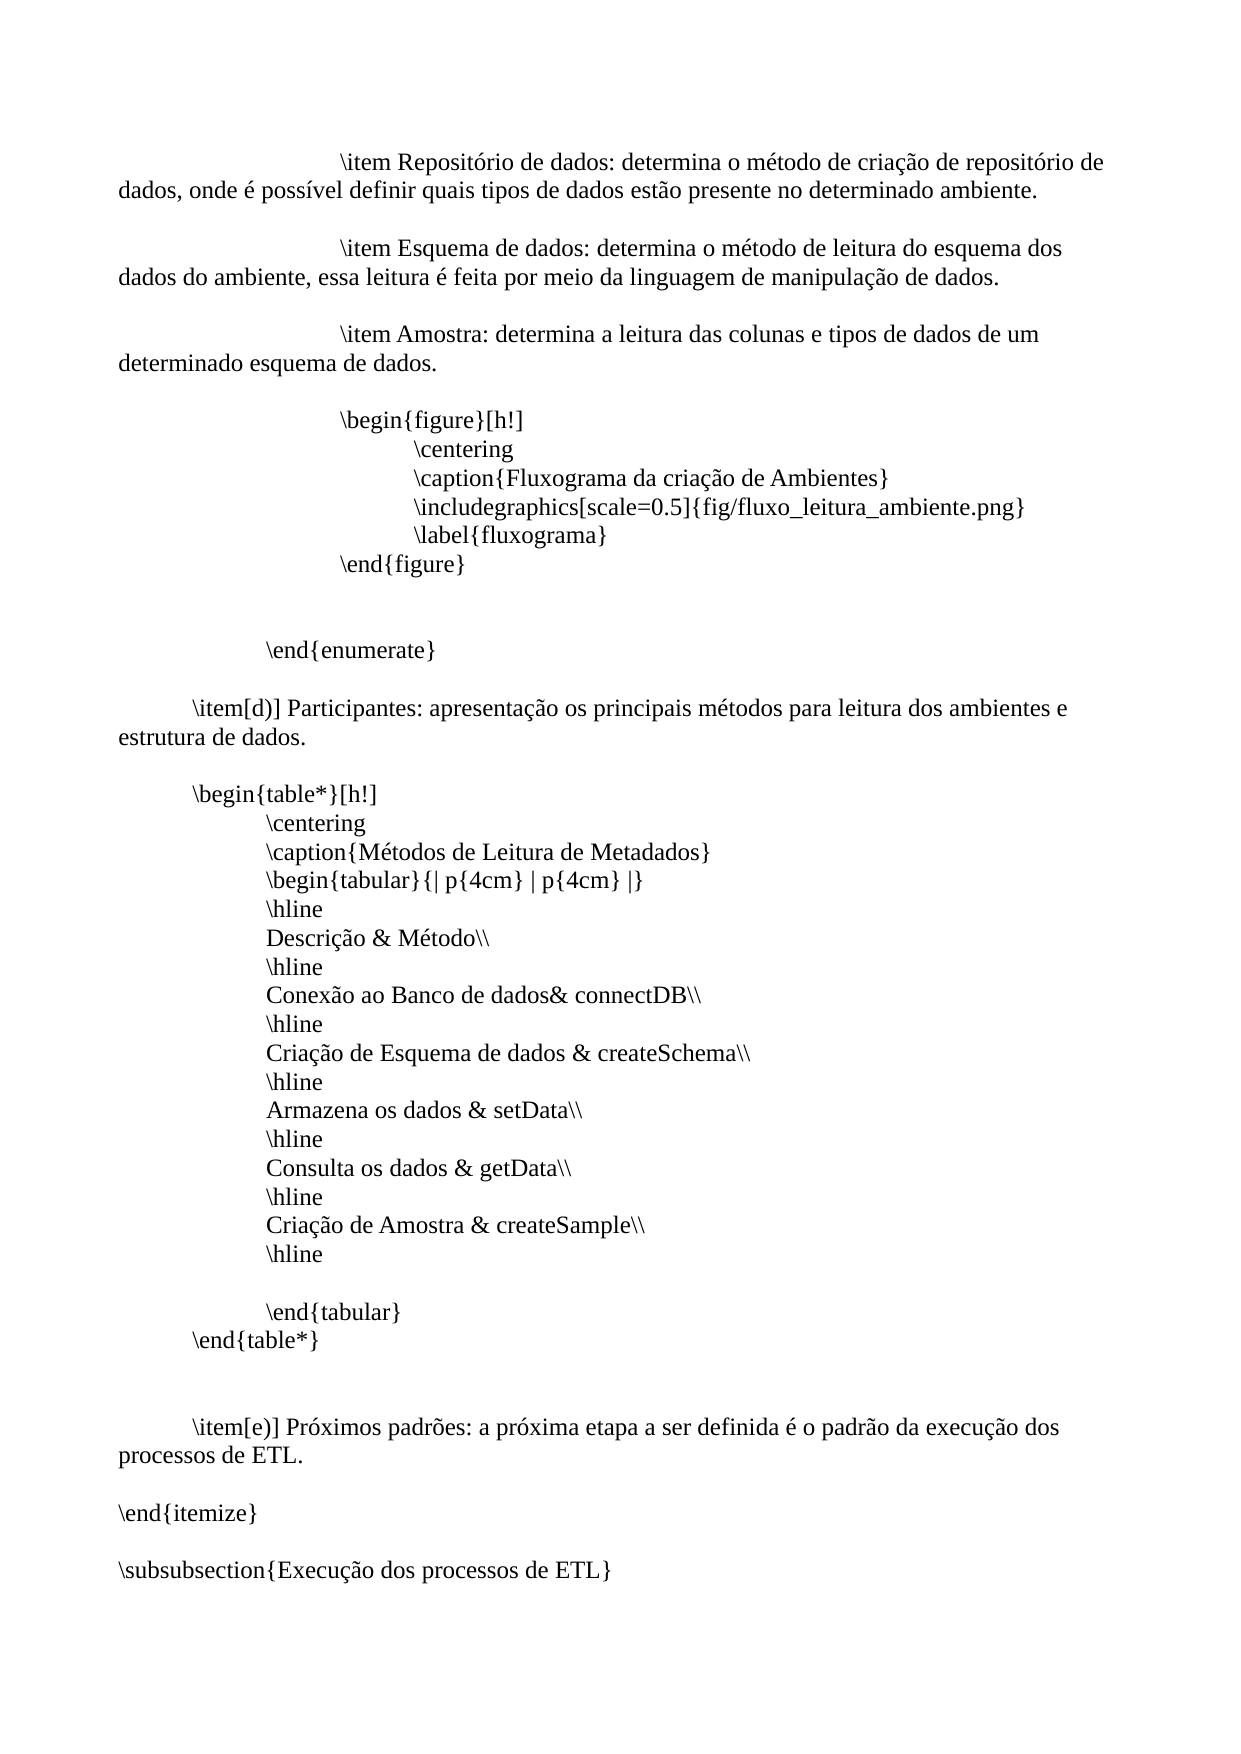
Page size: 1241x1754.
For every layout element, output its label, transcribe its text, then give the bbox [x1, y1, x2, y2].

text \hline [118, 1009, 1122, 1038]
text \begin{tabular}{| p{4cm} | p{4cm} |} [118, 866, 1122, 894]
text \caption{Fluxograma da criação de Ambientes} [118, 463, 1122, 492]
text Conexão ao Banco de dados& connectDB\\ [118, 981, 1122, 1009]
text \end{tabular} [118, 1297, 1122, 1326]
text Consulta os dados & getData\\ [118, 1153, 1122, 1182]
text \centering [118, 434, 1122, 463]
text \hline [118, 894, 1122, 923]
text \caption{Métodos de Leitura de Metadados} [118, 837, 1122, 866]
text \item Amostra: determina a leitura das colunas e tipos de dados de um determinado esquema de dados. [118, 319, 1122, 377]
text \item[d)] Participantes: apresentação os principais métodos para leitura dos ambientes e estrutura de dados. [118, 693, 1122, 751]
text \item[e)] Próximos padrões: a próxima etapa a ser definida é o padrão da execução dos processos de ETL. [118, 1412, 1122, 1469]
text \begin{figure}[h!] [118, 406, 1122, 434]
text \centering [118, 808, 1122, 837]
text \hline [118, 1239, 1122, 1268]
text \end{table*} [118, 1326, 1122, 1354]
text Armazena os dados & setData\\ [118, 1096, 1122, 1124]
text Criação de Esquema de dados & createSchema\\ [118, 1038, 1122, 1067]
text Descrição & Método\\ [118, 923, 1122, 952]
text \item Esquema de dados: determina o método de leitura do esquema dos dados do ambiente, essa leitura é feita por meio da linguagem de manipulação de dados. [118, 233, 1122, 291]
text \hline [118, 1182, 1122, 1211]
text \item Repositório de dados: determina o método de criação de repositório de dados, onde é possível definir quais tipos de dados estão presente no determinado ambiente. [118, 147, 1122, 204]
text \end{enumerate} [118, 636, 1122, 664]
text \end{itemize} [118, 1498, 1122, 1527]
text \begin{table*}[h!] [118, 779, 1122, 808]
text \includegraphics[scale=0.5]{fig/fluxo_leitura_ambiente.png} [118, 492, 1122, 521]
text Criação de Amostra & createSample\\ [118, 1211, 1122, 1239]
text \hline [118, 1067, 1122, 1096]
text \end{figure} [118, 549, 1122, 578]
text \label{fluxograma} [118, 521, 1122, 549]
text \hline [118, 1124, 1122, 1153]
text \subsubsection{Execução dos processos de ETL} [118, 1556, 1122, 1584]
text \hline [118, 952, 1122, 981]
